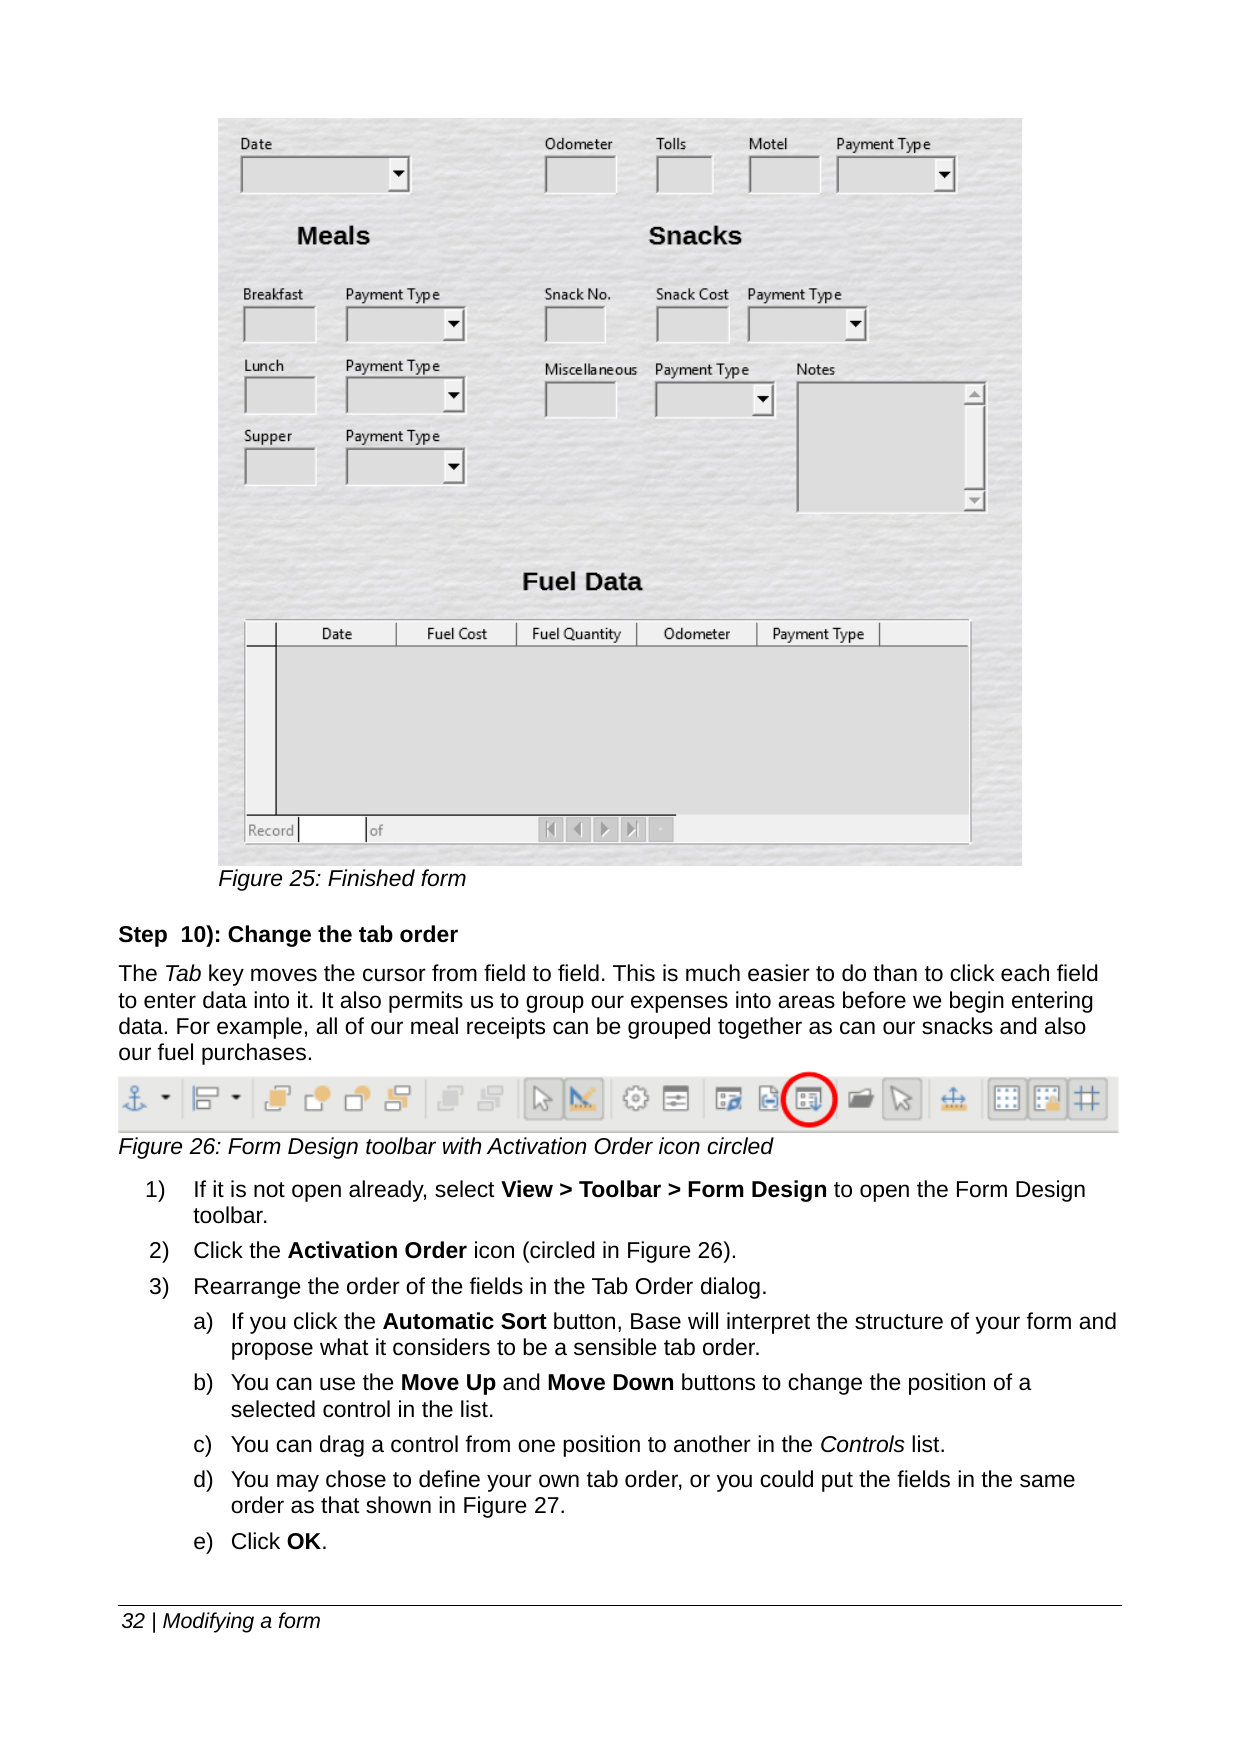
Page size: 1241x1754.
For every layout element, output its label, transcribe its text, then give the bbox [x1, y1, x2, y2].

text The Tab key moves the cursor from field to field. This is much easier to do than to click each field to enter data into it. It also permits us to group our expenses into areas before we begin entering data. For example, all of our meal receipts can be grouped together as can our snacks and also our fuel purchases. [118, 960, 1122, 1066]
list You can use the Move Up and Move Down buttons to change the position of a selected control in the list. [193, 1369, 1122, 1422]
list You can drag a control from one position to another in the Controls list. [193, 1431, 1122, 1457]
picture [218, 118, 1023, 866]
list If you click the Automatic Sort button, Base will interpret the structure of your form and propose what it considers to be a sensible tab order. [193, 1308, 1122, 1361]
text Figure 25: Finished form [218, 866, 1022, 891]
picture [118, 1071, 1119, 1133]
list Click OK. [193, 1528, 1122, 1554]
text Step 10: Change the tab order [118, 921, 1122, 948]
list Rearrange the order of the fields in the Tab Order dialog. [169, 1273, 1122, 1299]
list Click the Activation Order icon (circled in Figure 26). [169, 1237, 1122, 1264]
text Figure 26: Form Design toolbar with Activation Order icon circled [118, 1072, 1125, 1159]
list You may chose to define your own tab order, or you could put the fields in the same order as that shown in Figure 27. [193, 1466, 1122, 1519]
list If it is not open already, select View > Toolbar > Form Design to open the Form Design toolbar. [165, 1176, 1122, 1228]
